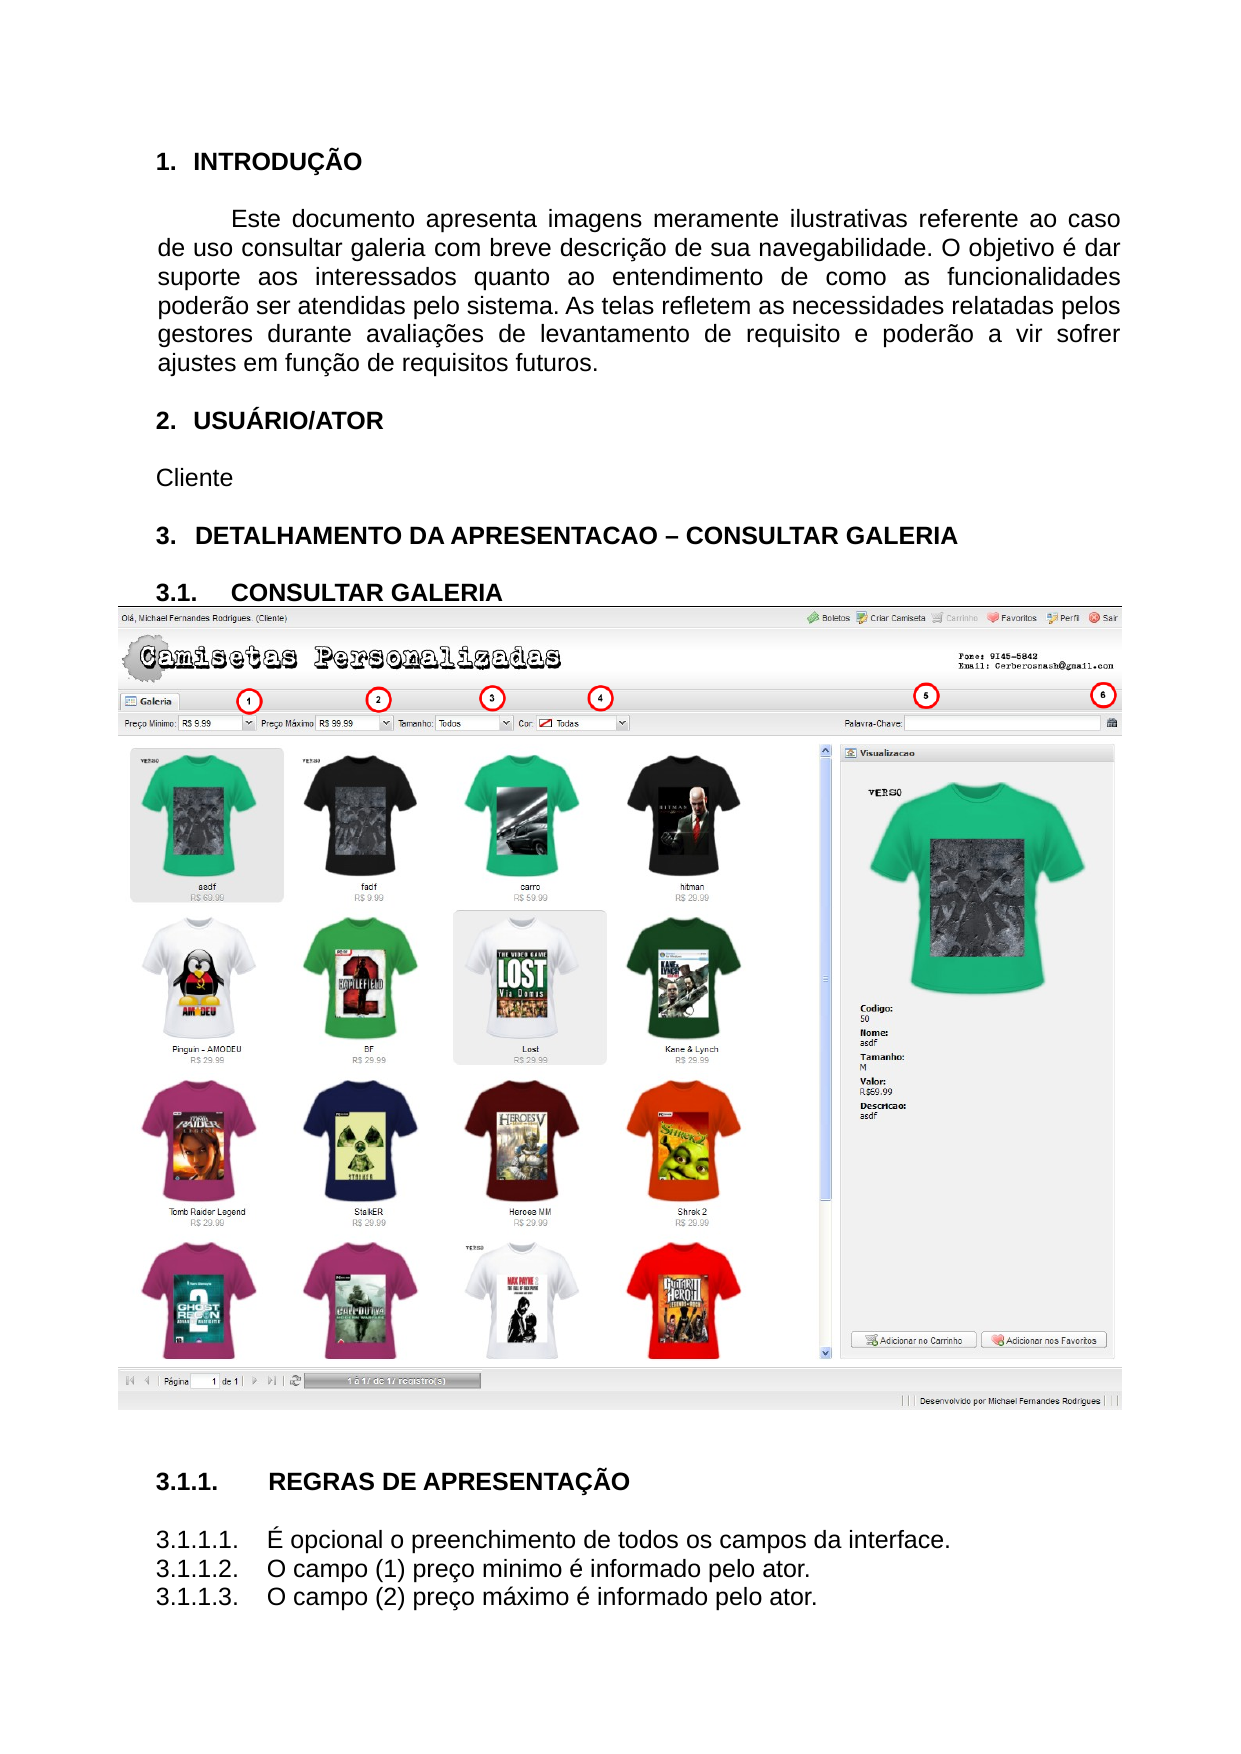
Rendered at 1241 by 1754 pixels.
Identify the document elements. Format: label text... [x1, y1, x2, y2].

text Este documento apresenta imagens meramente ilustrativas referente ao caso de uso consultar galeria com breve descrição de sua navegabilidade. O objetivo é dar suporte aos interessados quanto ao entendimento de como as funcionalidades poderão ser atendidas pelo sistema. As telas refletem as necessidades relatadas pelos gestores durante avaliações de levantamento de requisito e poderão a vir sofrer ajustes em função de requisitos futuros. [157, 204, 1122, 377]
list O campo (2) preço máximo é informado pelo ator. [118, 1582, 1122, 1611]
list É opcional o preenchimento de todos os campos da interface. [118, 1525, 1122, 1554]
list DETALHAMENTO DA APRESENTACAO – CONSULTAR GALERIA [118, 521, 1122, 549]
list USUÁRIO/ATOR [156, 406, 1122, 434]
list REGRAS DE APRESENTAÇÃO [118, 1467, 1122, 1496]
picture [118, 606, 1122, 1410]
list O campo (1) preço minimo é informado pelo ator. [118, 1554, 1122, 1582]
text Cliente [118, 463, 1122, 492]
list INTRODUÇÃO [156, 147, 1122, 176]
list CONSULTAR GALERIA [118, 578, 1122, 606]
